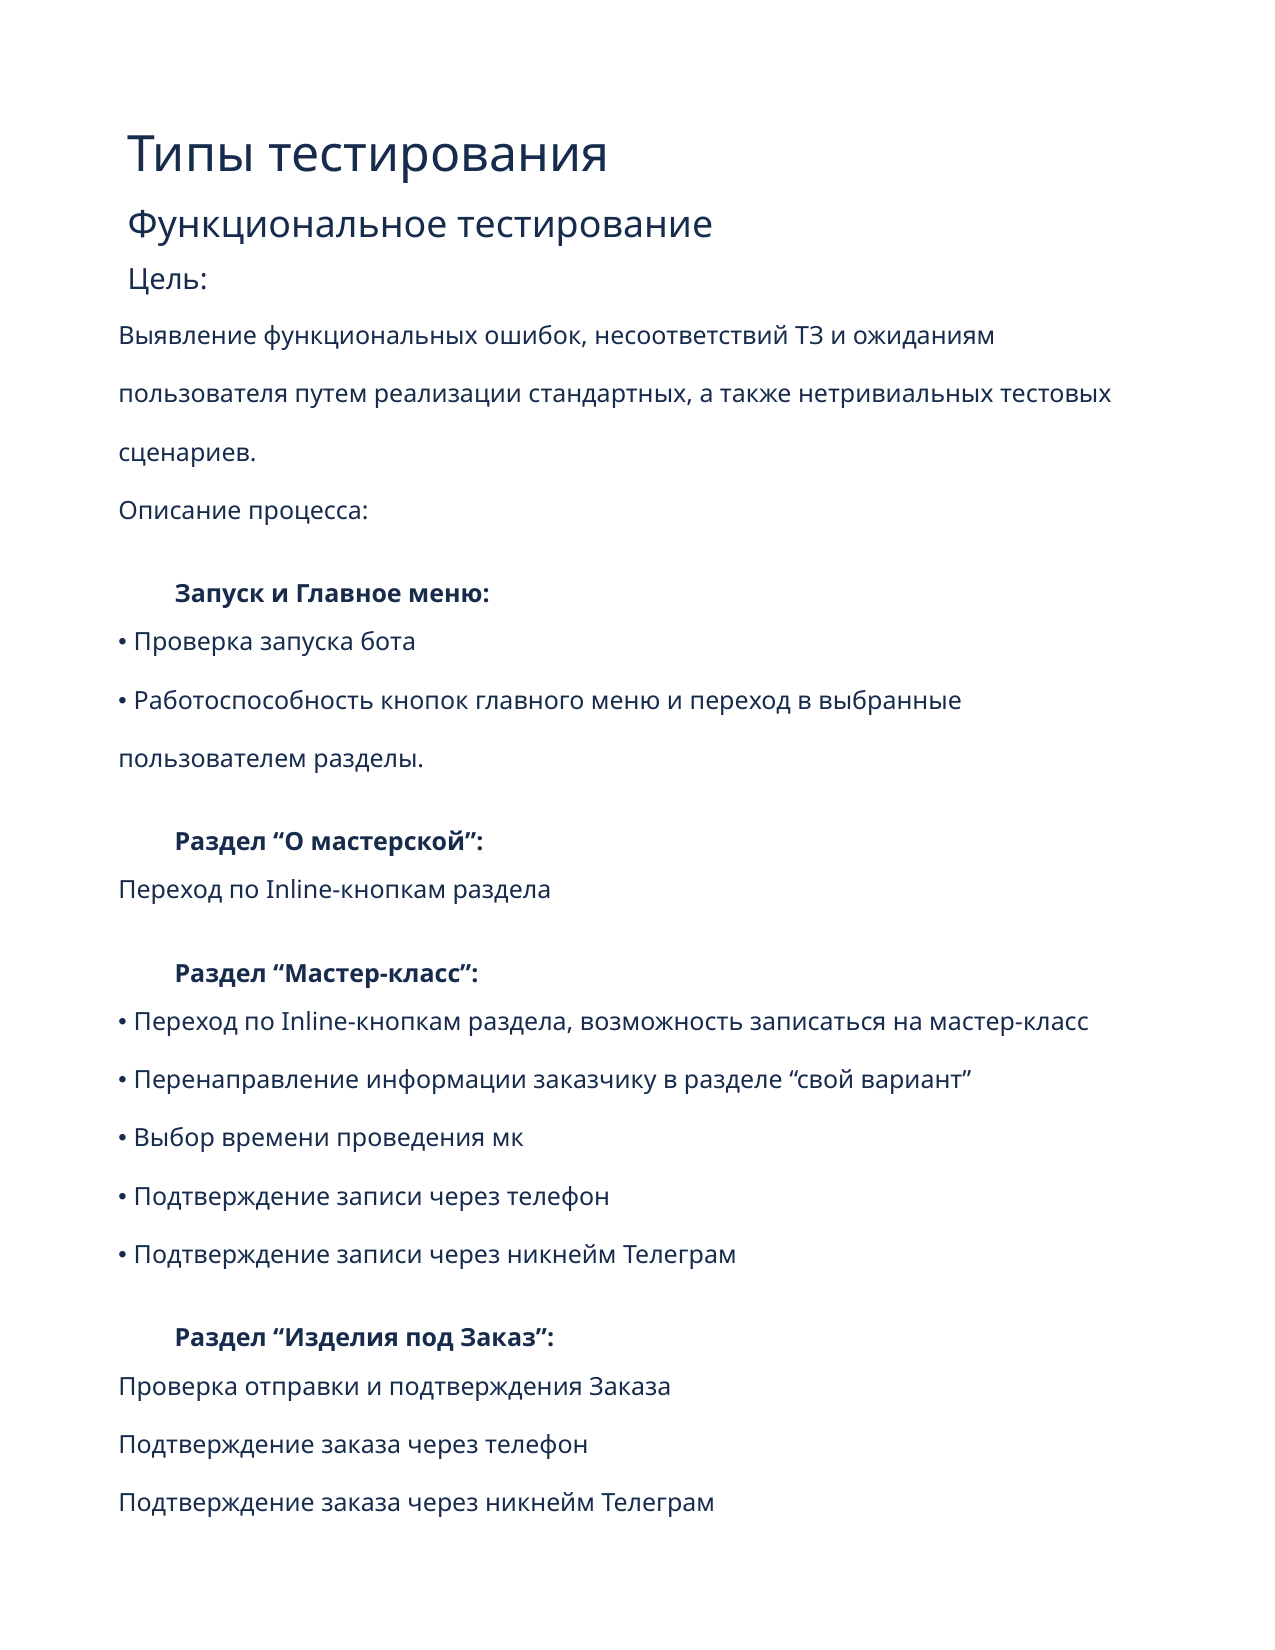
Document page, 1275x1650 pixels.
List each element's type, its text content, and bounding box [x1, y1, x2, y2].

text Описание процесса: [118, 492, 1157, 527]
list Подтверждение записи через телефон [118, 1178, 1157, 1212]
subtitle Раздел “Мастер-класс”: [174, 955, 1157, 989]
subtitle Раздел “О мастерской”: [174, 824, 1157, 858]
list Перенаправление информации заказчику в разделе “свой вариант” [118, 1062, 1157, 1096]
text Проверка отправки и подтверждения Заказа [118, 1368, 1157, 1402]
subtitle Раздел “Изделия под Заказ”: [174, 1320, 1157, 1354]
subtitle Цель: [127, 258, 1157, 298]
list Переход по Inline-кнопкам раздела, возможность записаться на мастер-класс [118, 1004, 1157, 1038]
subtitle Функциональное тестирование [127, 197, 1157, 248]
subtitle Запуск и Главное меню: [174, 576, 1157, 610]
text Выявление функциональных ошибок, несоответствий ТЗ и ожиданиям пользователя путем реализации стандартных, а также нетривиальных тестовых сценариев. [118, 318, 1157, 468]
text Подтверждение заказа через телефон [118, 1426, 1157, 1460]
text Переход по Inline-кнопкам раздела [118, 872, 1157, 906]
list Подтверждение записи через никнейм Телеграм [118, 1237, 1157, 1271]
subtitle Типы тестирования [127, 118, 1157, 186]
list Работоспособность кнопок главного меню и переход в выбранные пользователем разделы. [118, 682, 1157, 774]
text Подтверждение заказа через никнейм Телеграм [118, 1484, 1157, 1519]
list Выбор времени проведения мк [118, 1120, 1157, 1154]
list Проверка запуска бота [118, 624, 1157, 658]
